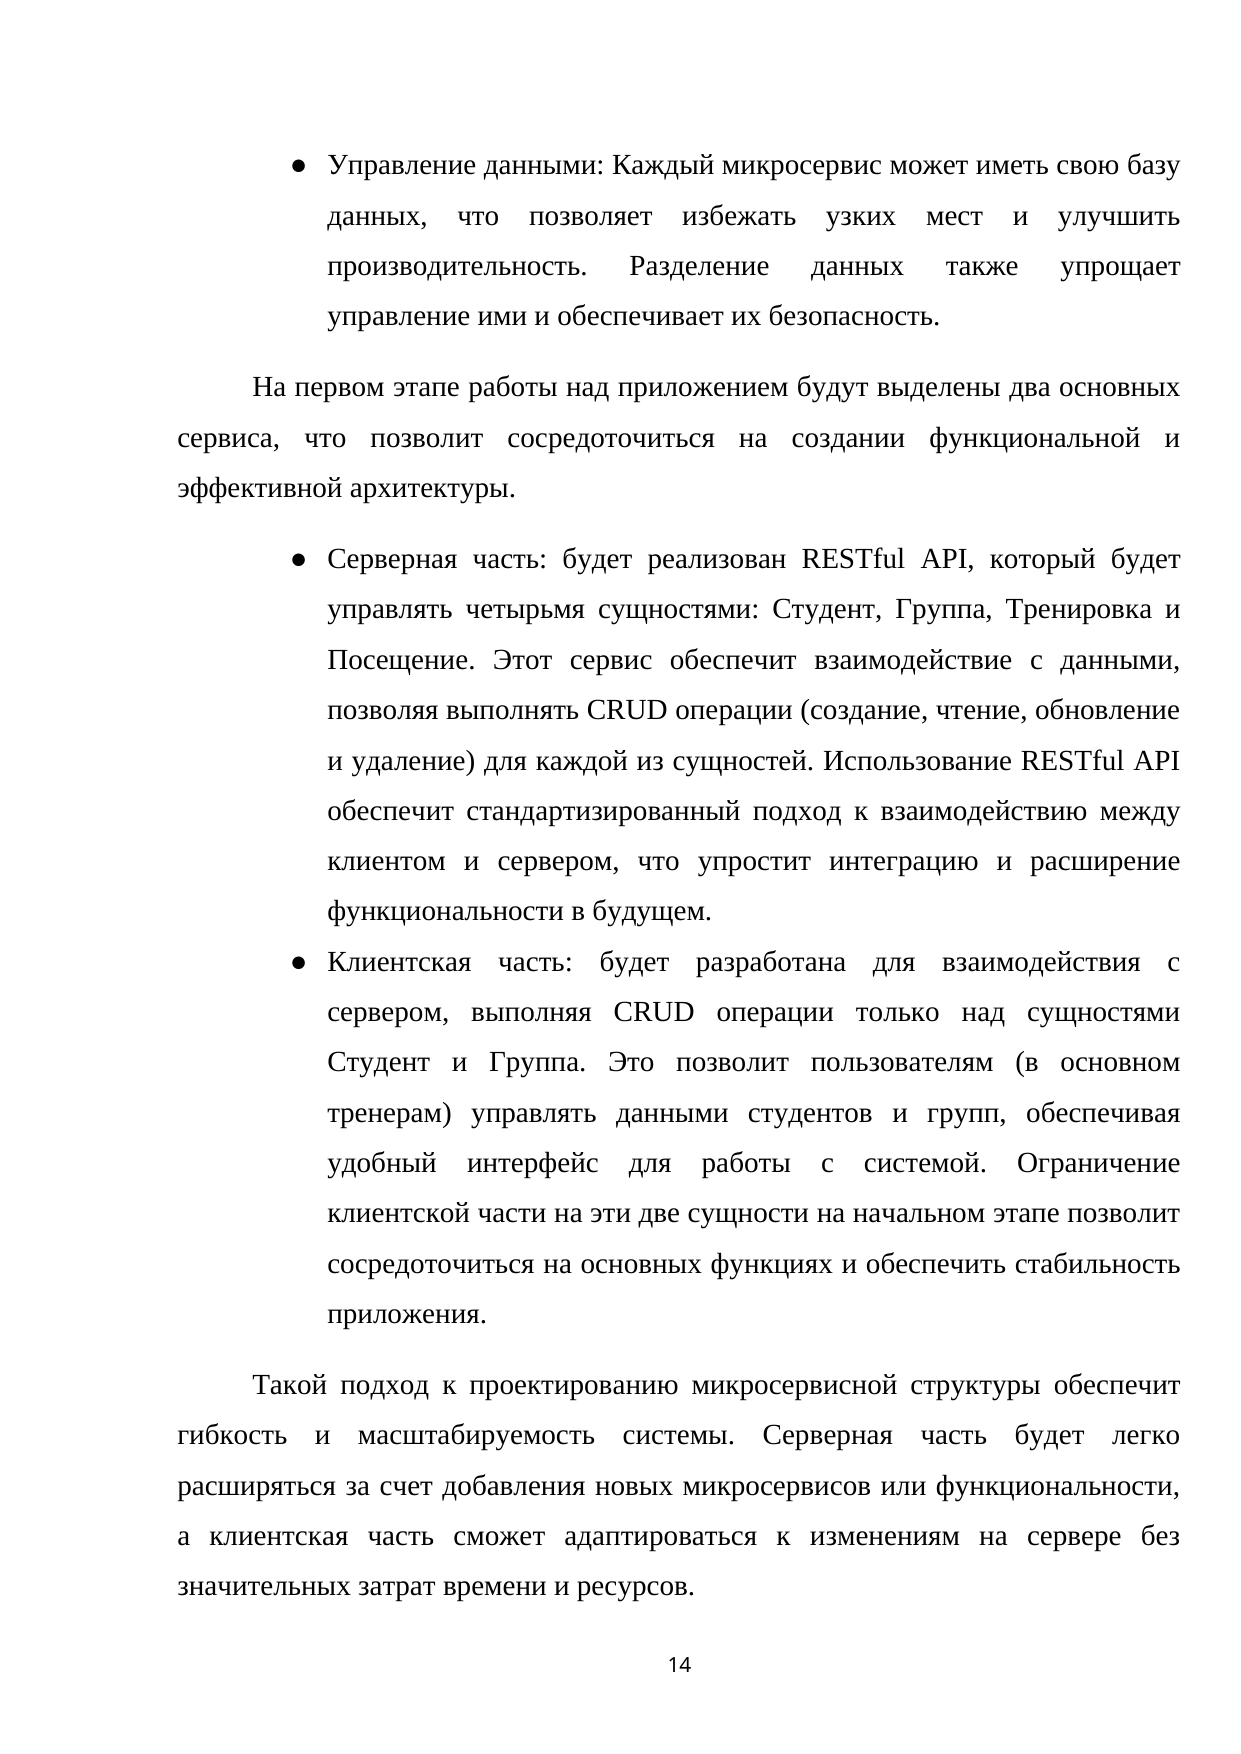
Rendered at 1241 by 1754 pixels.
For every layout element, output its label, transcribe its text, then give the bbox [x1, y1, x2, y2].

text На первом этапе работы над приложением будут выделены два основных сервиса, что позволит сосредоточиться на создании функциональной и эффективной архитектуры. [177, 369, 1181, 504]
list Клиентская часть: будет разработана для взаимодействия с сервером, выполняя CRUD операции только над сущностями Студент и Группа. Это позволит пользователям (в основном тренерам) управлять данными студентов и групп, обеспечивая удобный интерфейс для работы с системой. Ограничение клиентской части на эти две сущности на начальном этапе позволит сосредоточиться на основных функциях и обеспечить стабильность приложения. [289, 944, 1181, 1329]
list Управление данными: Каждый микросервис может иметь свою базу данных, что позволяет избежать узких мест и улучшить производительность. Разделение данных также упрощает управление ими и обеспечивает их безопасность. [289, 147, 1181, 332]
list Серверная часть: будет реализован RESTful API, который будет управлять четырьмя сущностями: Студент, Группа, Тренировка и Посещение. Этот сервис обеспечит взаимодействие с данными, позволяя выполнять CRUD операции (создание, чтение, обновление и удаление) для каждой из сущностей. Использование RESTful API обеспечит стандартизированный подход к взаимодействию между клиентом и сервером, что упростит интеграцию и расширение функциональности в будущем. [289, 541, 1181, 927]
text Такой подход к проектированию микросервисной структуры обеспечит гибкость и масштабируемость системы. Серверная часть будет легко расширяться за счет добавления новых микросервисов или функциональности, а клиентская часть сможет адаптироваться к изменениям на сервере без значительных затрат времени и ресурсов. [177, 1367, 1181, 1602]
